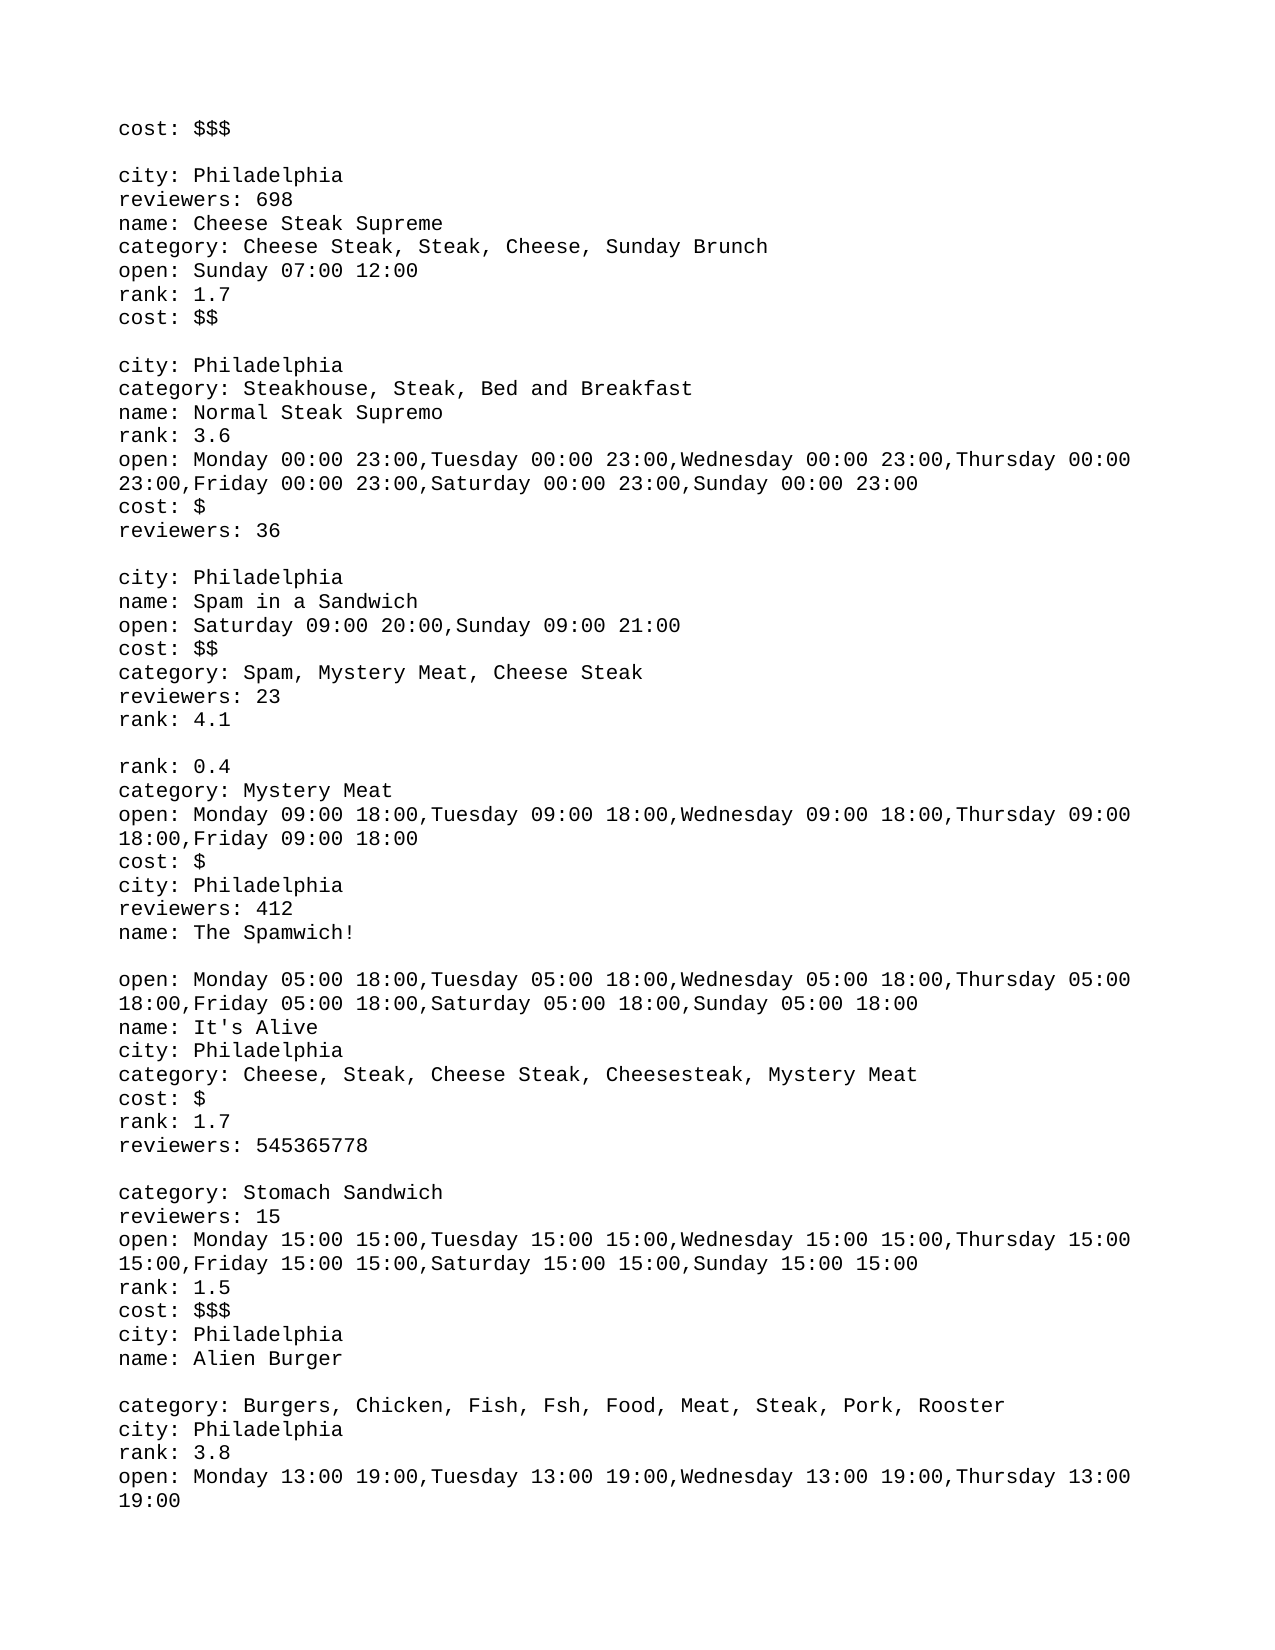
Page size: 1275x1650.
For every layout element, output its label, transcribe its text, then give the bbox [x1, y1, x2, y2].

text cost: $$$ [118, 118, 1157, 142]
text name: Cheese Steak Supreme [118, 213, 1157, 236]
text category: Stomach Sandwich [118, 1182, 1157, 1206]
text cost: $ [118, 851, 1157, 875]
text cost: $ [118, 496, 1157, 520]
text category: Cheese Steak, Steak, Cheese, Sunday Brunch [118, 236, 1157, 260]
text city: Philadelphia [118, 1419, 1157, 1442]
text reviewers: 412 [118, 898, 1157, 922]
text reviewers: 36 [118, 520, 1157, 544]
text name: Alien Burger [118, 1348, 1157, 1371]
text city: Philadelphia [118, 1324, 1157, 1348]
text rank: 3.8 [118, 1442, 1157, 1466]
text category: Spam, Mystery Meat, Cheese Steak [118, 662, 1157, 686]
text name: It's Alive [118, 1017, 1157, 1040]
text category: Burgers, Chicken, Fish, Fsh, Food, Meat, Steak, Pork, Rooster [118, 1395, 1157, 1419]
text name: Normal Steak Supremo [118, 402, 1157, 426]
text city: Philadelphia [118, 354, 1157, 378]
text reviewers: 698 [118, 189, 1157, 213]
text name: Spam in a Sandwich [118, 591, 1157, 615]
text city: Philadelphia [118, 567, 1157, 591]
text open: Monday 00:00 23:00,Tuesday 00:00 23:00,Wednesday 00:00 23:00,Thursday 00:00 23:00,Friday 00:00 23:00,Saturday 00:00 23:00,Sunday 00:00 23:00 [118, 449, 1157, 496]
text rank: 1.5 [118, 1277, 1157, 1300]
text rank: 3.6 [118, 426, 1157, 449]
text cost: $$$ [118, 1300, 1157, 1324]
text rank: 4.1 [118, 709, 1157, 733]
text city: Philadelphia [118, 165, 1157, 189]
text rank: 1.7 [118, 284, 1157, 307]
text rank: 0.4 [118, 757, 1157, 780]
text cost: $$ [118, 307, 1157, 331]
text rank: 1.7 [118, 1111, 1157, 1135]
text open: Monday 09:00 18:00,Tuesday 09:00 18:00,Wednesday 09:00 18:00,Thursday 09:00 18:00,Friday 09:00 18:00 [118, 804, 1157, 851]
text category: Steakhouse, Steak, Bed and Breakfast [118, 378, 1157, 402]
text city: Philadelphia [118, 875, 1157, 898]
text open: Monday 13:00 19:00,Tuesday 13:00 19:00,Wednesday 13:00 19:00,Thursday 13:00 19:00 [118, 1466, 1157, 1513]
text cost: $ [118, 1088, 1157, 1111]
text name: The Spamwich! [118, 922, 1157, 946]
text category: Cheese, Steak, Cheese Steak, Cheesesteak, Mystery Meat [118, 1064, 1157, 1088]
text reviewers: 15 [118, 1206, 1157, 1229]
text reviewers: 23 [118, 686, 1157, 709]
text open: Monday 15:00 15:00,Tuesday 15:00 15:00,Wednesday 15:00 15:00,Thursday 15:00 15:00,Friday 15:00 15:00,Saturday 15:00 15:00,Sunday 15:00 15:00 [118, 1229, 1157, 1277]
text open: Saturday 09:00 20:00,Sunday 09:00 21:00 [118, 615, 1157, 638]
text cost: $$ [118, 638, 1157, 662]
text open: Monday 05:00 18:00,Tuesday 05:00 18:00,Wednesday 05:00 18:00,Thursday 05:00 18:00,Friday 05:00 18:00,Saturday 05:00 18:00,Sunday 05:00 18:00 [118, 969, 1157, 1017]
text city: Philadelphia [118, 1040, 1157, 1064]
text open: Sunday 07:00 12:00 [118, 260, 1157, 284]
text reviewers: 545365778 [118, 1135, 1157, 1158]
text category: Mystery Meat [118, 780, 1157, 804]
